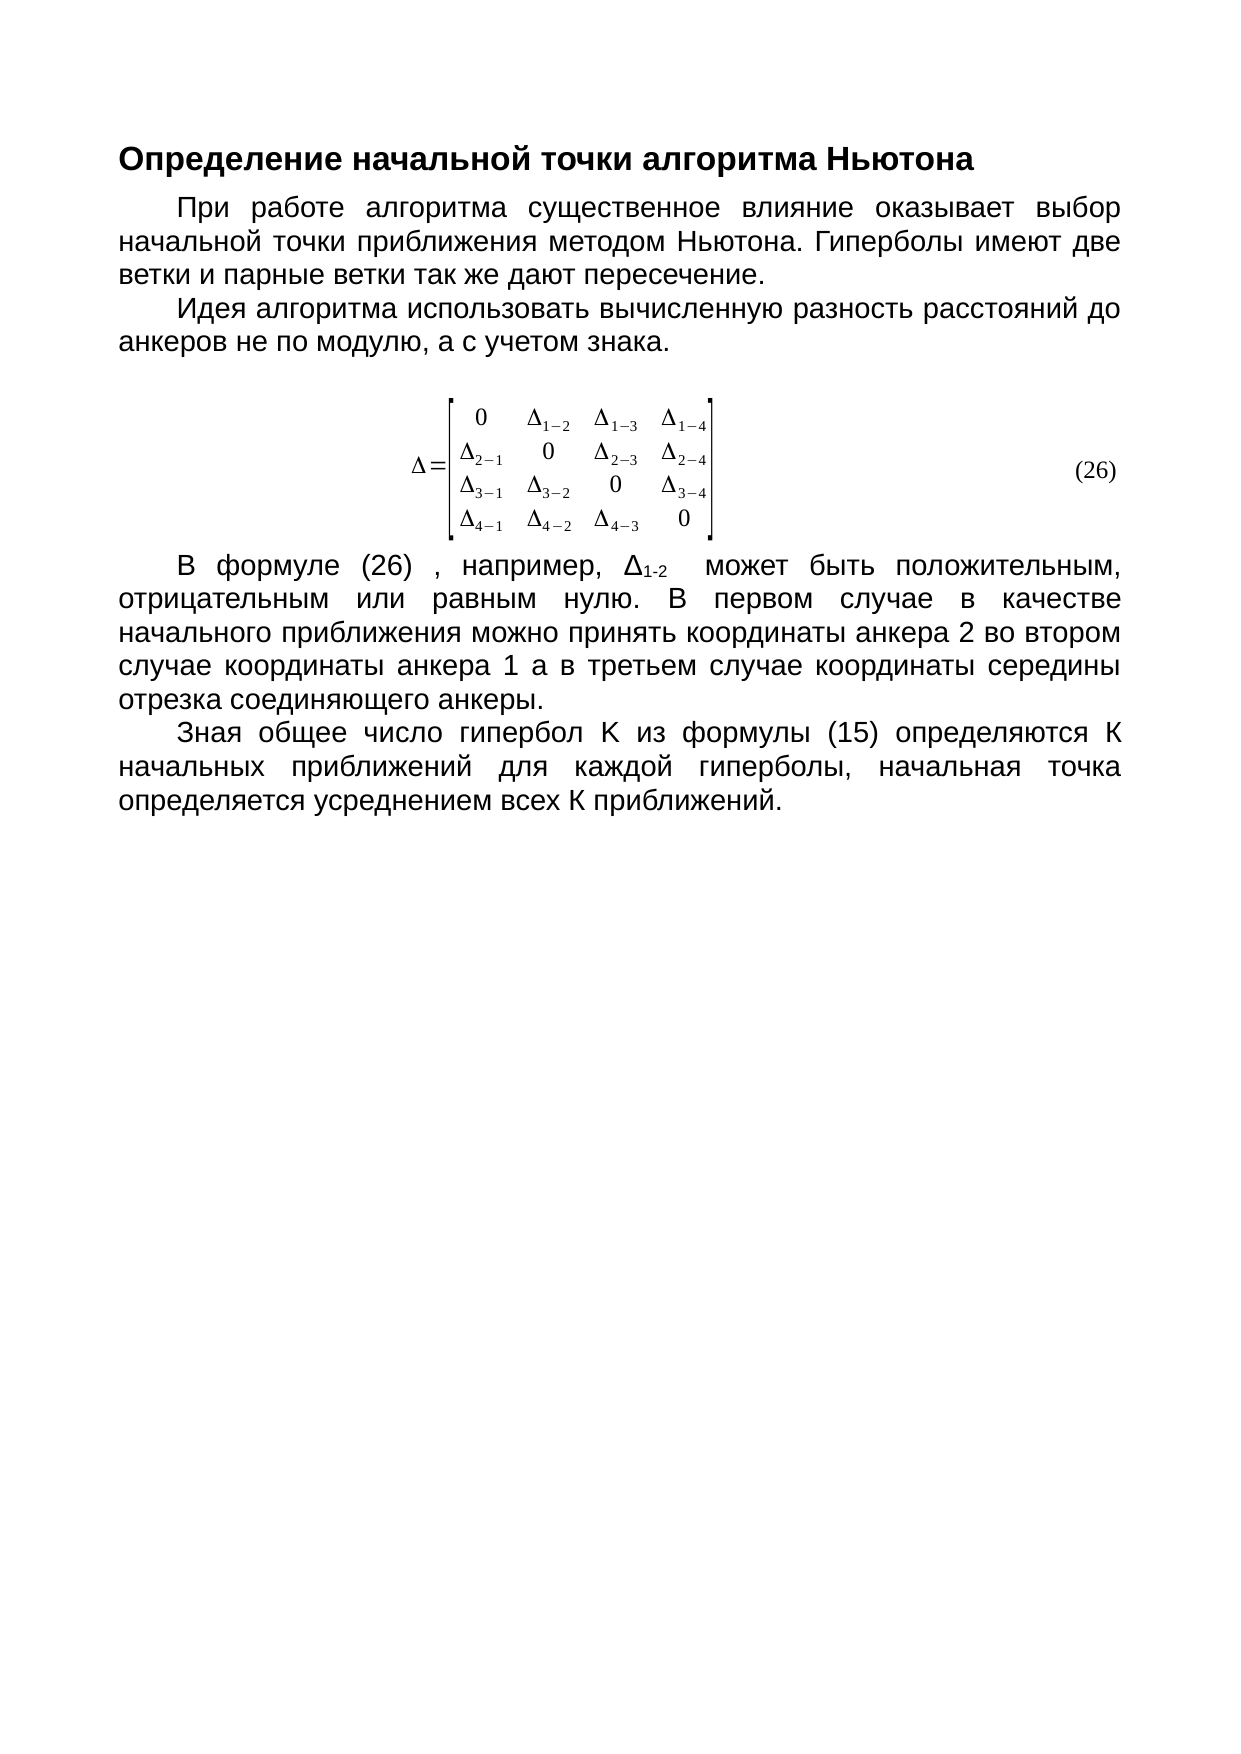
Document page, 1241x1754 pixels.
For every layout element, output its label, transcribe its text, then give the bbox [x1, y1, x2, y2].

text В формуле (26) , например, Δ1-2 может быть положительным, отрицательным или равным нулю. В первом случае в качестве начального приближения можно принять координаты анкера 2 во втором случае координаты анкера 1 а в третьем случае координаты середины отрезка соединяющего анкеры. [118, 548, 1122, 715]
text Идея алгоритма использовать вычисленную разность расстояний до анкеров не по модулю, а с учетом знака. [118, 291, 1122, 358]
subtitle Определение начальной точки алгоритма Ньютона [118, 139, 1122, 178]
text При работе алгоритма существенное влияние оказывает выбор начальной точки приближения методом Ньютона. Гиперболы имеют две ветки и парные ветки так же дают пересечение. [118, 190, 1122, 291]
table_header (26) [1010, 391, 1122, 548]
table_header [118, 391, 1010, 548]
text Зная общее число гипербол K из формулы (15) определяются К начальных приближений для каждой гиперболы, начальная точка определяется усреднением всех К приближений. [118, 715, 1122, 816]
